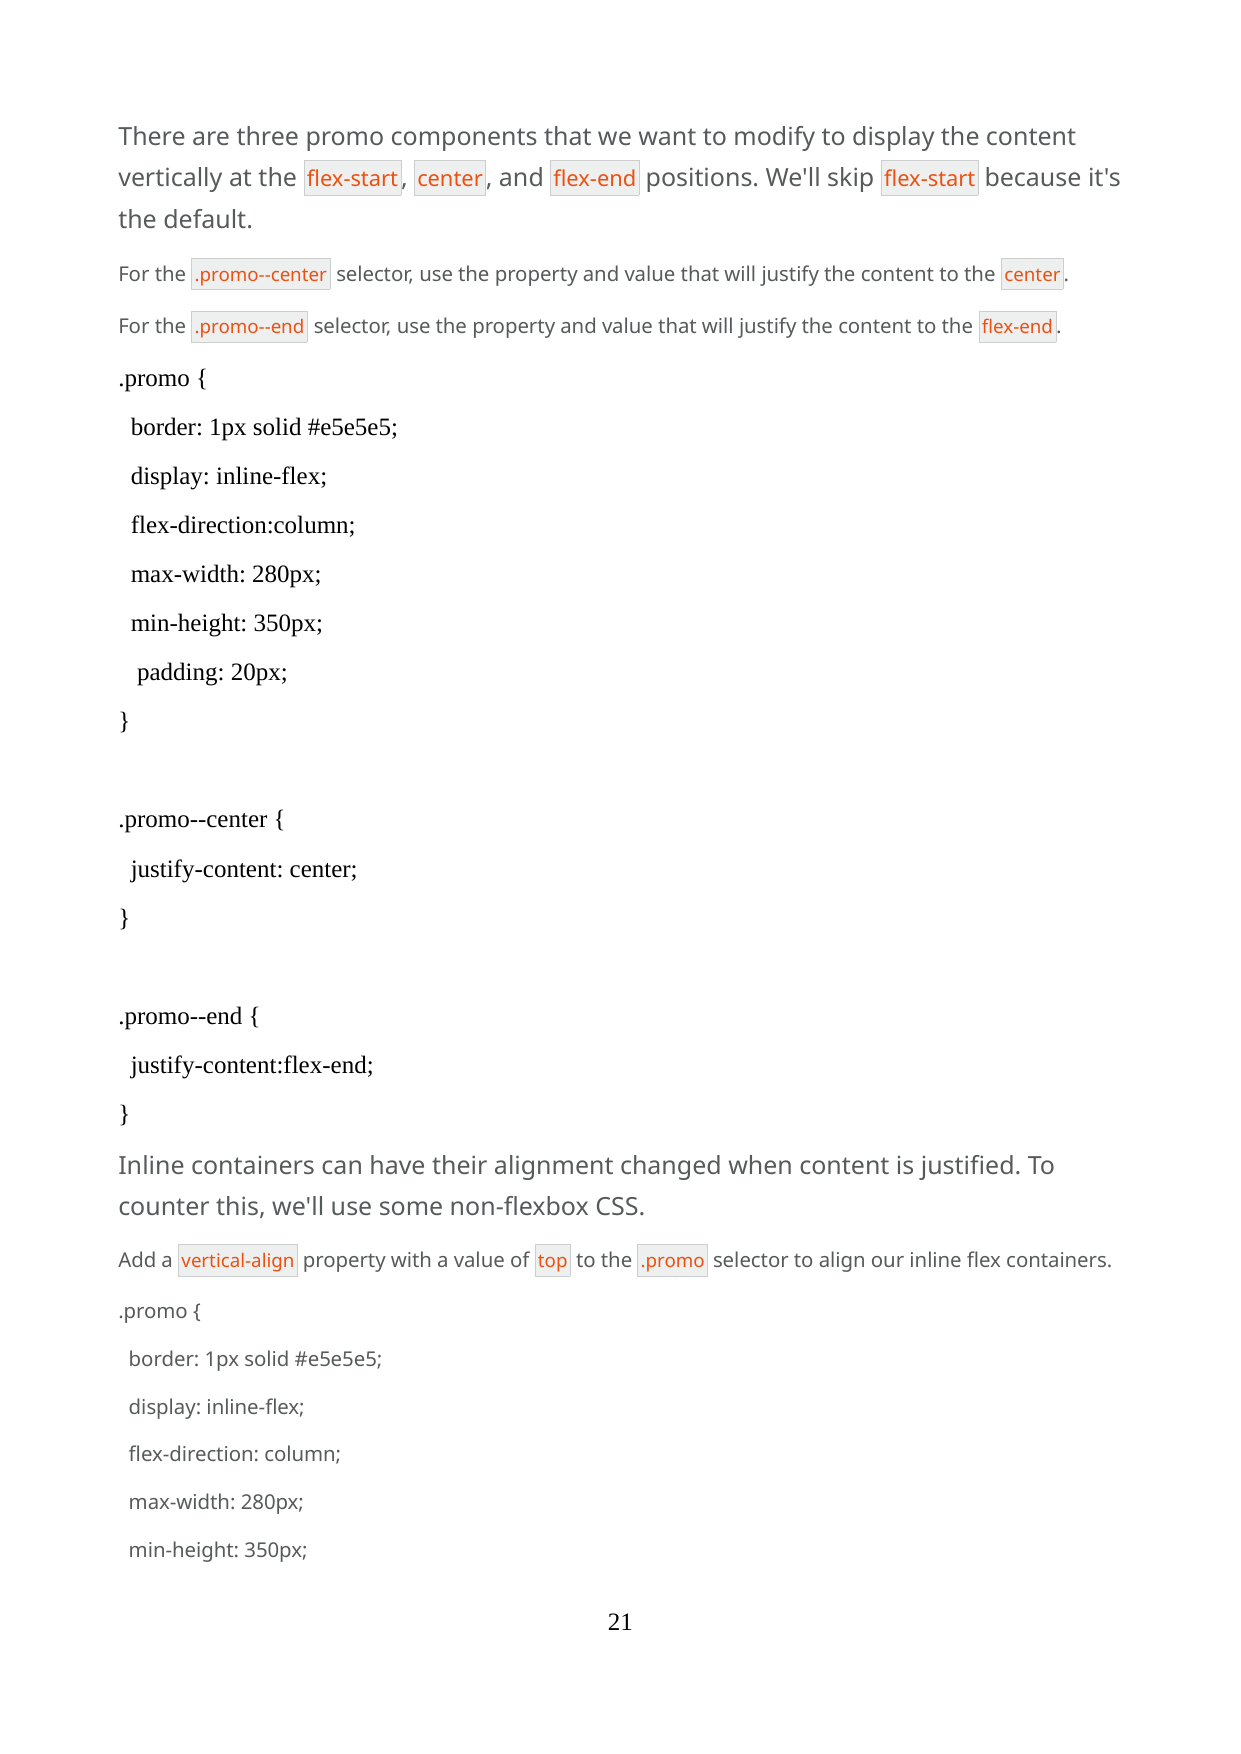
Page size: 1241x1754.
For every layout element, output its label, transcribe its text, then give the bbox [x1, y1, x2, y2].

text .promo--end { [118, 1001, 1122, 1029]
text border: 1px solid #e5e5e5; [118, 412, 1122, 441]
text .promo { [118, 1297, 1122, 1324]
text .promo { [118, 363, 1122, 392]
text center [1002, 259, 1063, 289]
text } [118, 1099, 1122, 1128]
text Inline containers can have their alignment changed when content is justified. To counter this, we'll use some non-flexbox CSS. [118, 1148, 1122, 1223]
text flex-direction: column; [118, 1440, 1122, 1468]
text For the [118, 258, 191, 289]
text .promo--center [192, 259, 330, 289]
text selector, use the property and value that will justify the content to the [331, 258, 1001, 289]
text display: inline-flex; [118, 1392, 1122, 1420]
text top [536, 1245, 570, 1276]
text display: inline-flex; [118, 461, 1122, 490]
text } [118, 903, 1122, 931]
text padding: 20px; [118, 657, 1122, 686]
text min-height: 350px; [118, 608, 1122, 637]
text .promo [638, 1245, 707, 1276]
text . [1057, 310, 1122, 342]
text selector to align our inline flex containers. [708, 1244, 1122, 1276]
text For the .promo--end [118, 310, 307, 342]
text } [118, 706, 1122, 735]
text vertical-align [179, 1245, 297, 1276]
text to the [571, 1244, 637, 1276]
text justify-content:flex-end; [118, 1050, 1122, 1079]
text justify-content: center; [118, 854, 1122, 882]
text .promo--center { [118, 804, 1122, 833]
text . [1064, 258, 1122, 289]
text There are three promo components that we want to modify to display the content vertically at the flex-start, center, and flex-end positions. We'll skip flex-start because it's the default. [118, 118, 1122, 236]
text property with a value of [298, 1244, 535, 1276]
text min-height: 350px; [118, 1536, 1122, 1563]
text selector, use the property and value that will justify the content to the flex-end [308, 310, 1056, 342]
text Add a [118, 1244, 178, 1276]
text border: 1px solid #e5e5e5; [118, 1344, 1122, 1372]
text max-width: 280px; [118, 559, 1122, 588]
text flex-direction:column; [118, 510, 1122, 539]
text max-width: 280px; [118, 1488, 1122, 1516]
